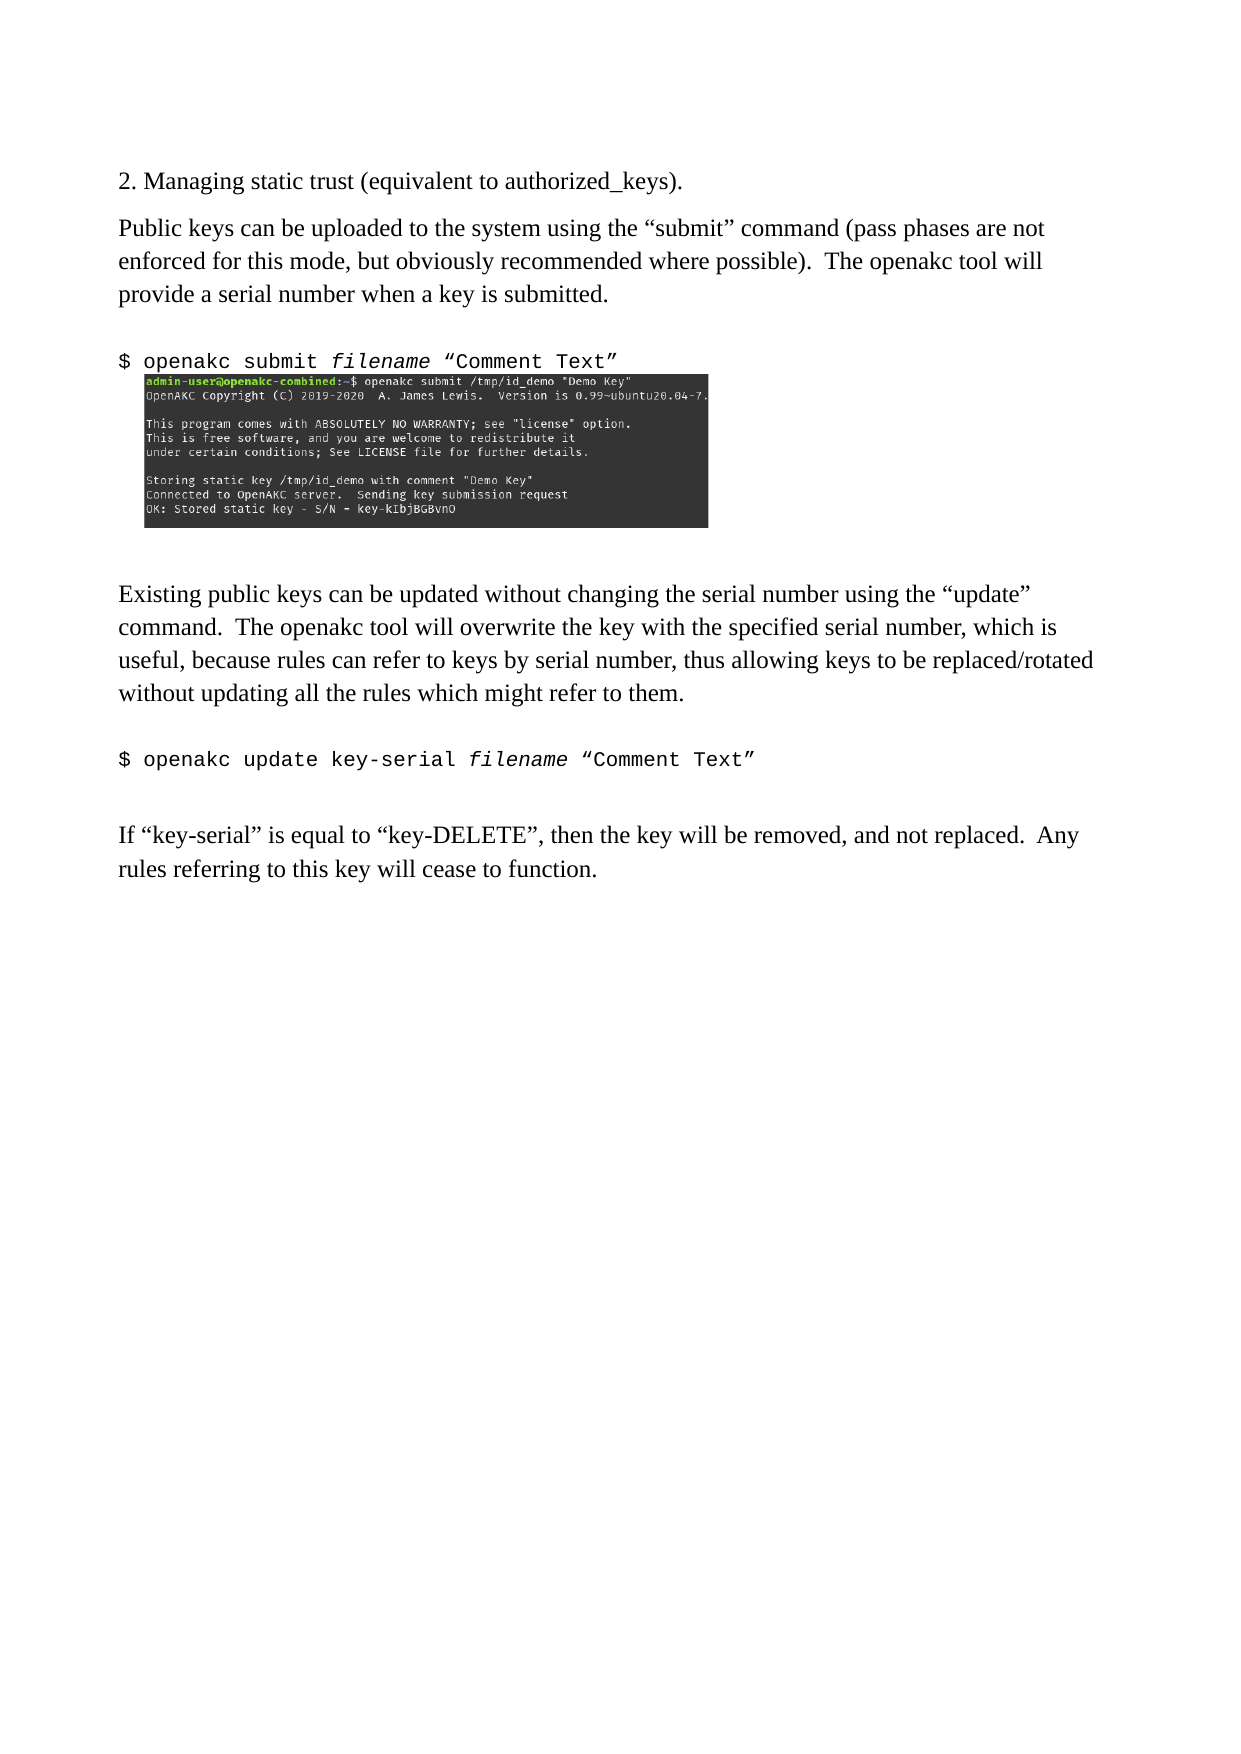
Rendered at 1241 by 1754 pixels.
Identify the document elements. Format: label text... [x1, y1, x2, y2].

text $ openakc update key-serial filename “Comment Text” [118, 749, 1122, 773]
text If “key-serial” is equal to “key-DELETE”, then the key will be removed, and not replaced. Any rules referring to this key will cease to function. [118, 821, 1122, 882]
text Existing public keys can be updated without changing the serial number using the “update” command. The openakc tool will overwrite the key with the specified serial number, which is useful, because rules can refer to keys by serial number, thus allowing keys to be replaced/rotated without updating all the rules which might refer to them. [118, 579, 1122, 707]
text Public keys can be uploaded to the system using the “submit” command (pass phases are not enforced for this mode, but obviously recommended where possible). The openakc tool will provide a serial number when a key is submitted. [118, 213, 1122, 308]
text $ openakc submit filename “Comment Text” [118, 351, 1122, 374]
picture [144, 374, 709, 528]
text 2. Managing static trust (equivalent to authorized_keys). [118, 166, 1122, 194]
